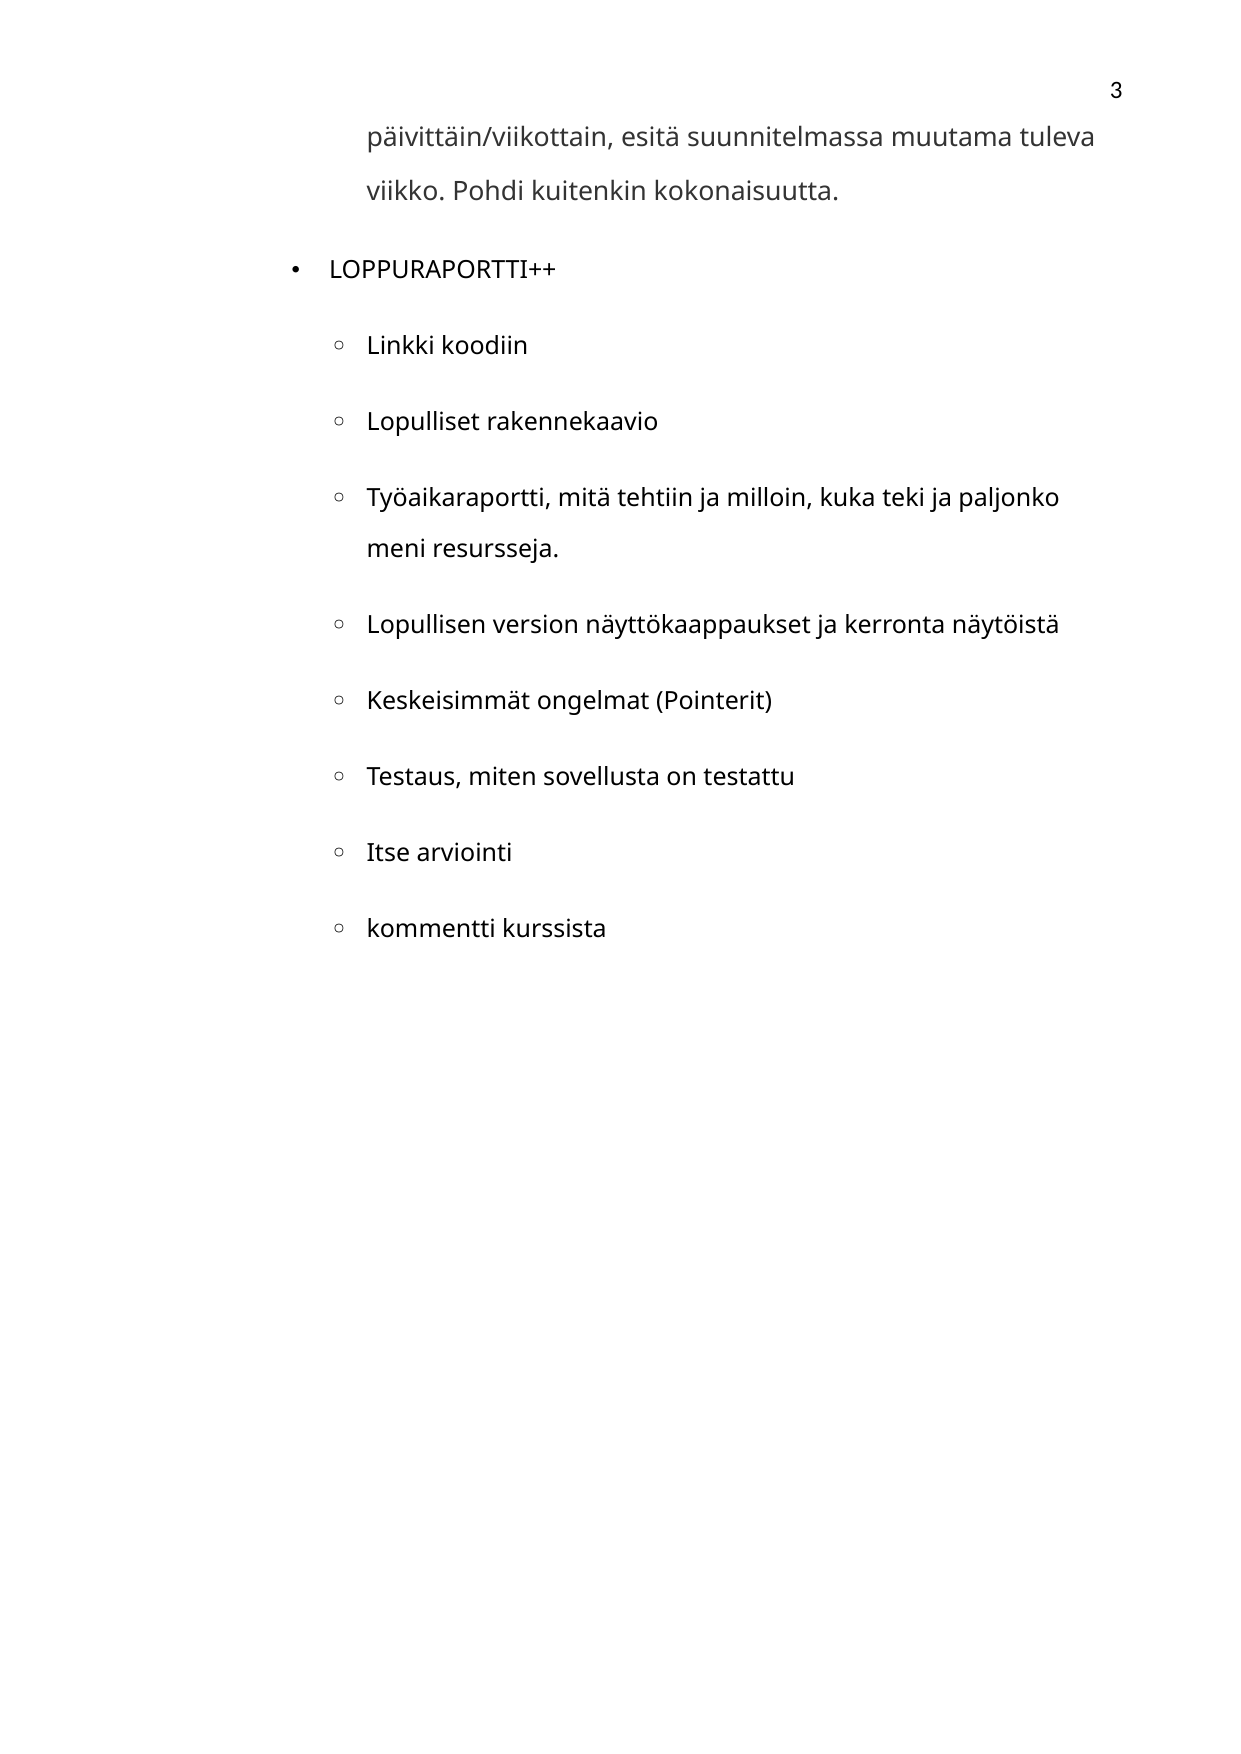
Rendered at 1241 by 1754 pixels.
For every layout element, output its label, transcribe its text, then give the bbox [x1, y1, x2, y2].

list Lopullisen version näyttökaappaukset ja kerronta näytöistä [329, 607, 1122, 641]
list päivittäin/viikottain, esitä suunnitelmassa muutama tuleva viikko. Pohdi kuitenkin kokonaisuutta. [329, 118, 1122, 208]
list Keskeisimmät ongelmat (Pointerit) [329, 683, 1122, 717]
list LOPPURAPORTTI++ [291, 251, 1122, 286]
list Työaikaraportti, mitä tehtiin ja milloin, kuka teki ja paljonko meni resursseja. [329, 479, 1122, 565]
list kommentti kurssista [329, 911, 1122, 945]
list Lopulliset rakennekaavio [329, 403, 1122, 438]
list Itse arviointi [329, 835, 1122, 869]
list Testaus, miten sovellusta on testattu [329, 759, 1122, 793]
list Linkki koodiin [329, 327, 1122, 362]
